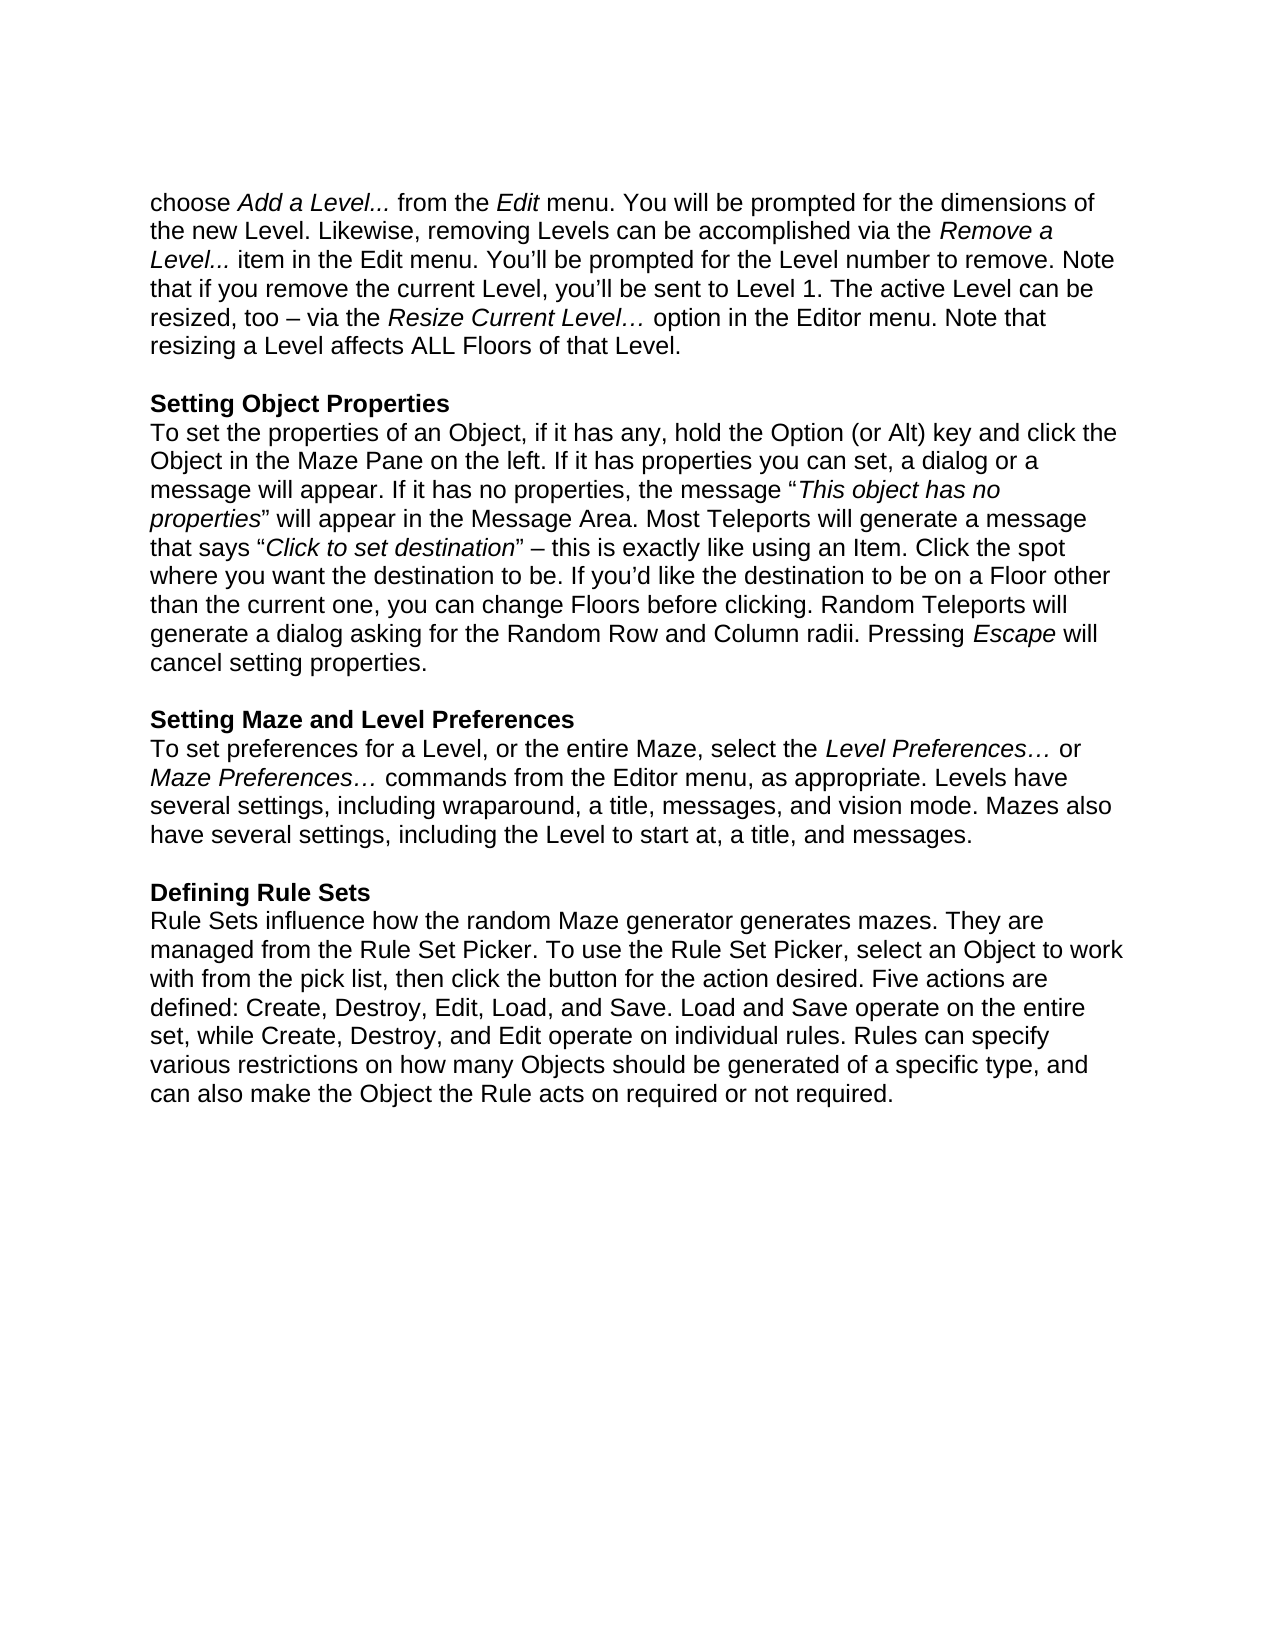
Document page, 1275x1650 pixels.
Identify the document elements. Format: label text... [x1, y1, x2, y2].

text Setting Object Properties [150, 389, 1125, 417]
text To set the properties of an Object, if it has any, hold the Option (or Alt) key and click the Object in the Maze Pane on the left. If it has properties you can set, a dialog or a message will appear. If it has no properties, the message “This object has no properties” will appear in the Message Area. Most Teleports will generate a message that says “Click to set destination” – this is exactly like using an Item. Click the spot where you want the destination to be. If you’d like the destination to be on a Floor other than the current one, you can change Floors before clicking. Random Teleports will generate a dialog asking for the Random Row and Column radii. Pressing Escape will cancel setting properties. [150, 417, 1125, 676]
text choose Add a Level... from the Edit menu. You will be prompted for the dimensions of the new Level. Likewise, removing Levels can be accomplished via the Remove a Level... item in the Edit menu. You’ll be prompted for the Level number to remove. Note that if you remove the current Level, you’ll be sent to Level 1. The active Level can be resized, too – via the Resize Current Level… option in the Editor menu. Note that resizing a Level affects ALL Floors of that Level. [150, 187, 1125, 360]
text To set preferences for a Level, or the entire Maze, select the Level Preferences… or Maze Preferences… commands from the Editor menu, as appropriate. Levels have several settings, including wraparound, a title, messages, and vision mode. Mazes also have several settings, including the Level to start at, a title, and messages. [150, 734, 1125, 849]
text Defining Rule Sets [150, 877, 1125, 906]
text Rule Sets influence how the random Maze generator generates mazes. They are managed from the Rule Set Picker. To use the Rule Set Picker, select an Object to work with from the pick list, then click the button for the action desired. Five actions are defined: Create, Destroy, Edit, Load, and Save. Load and Save operate on the entire set, while Create, Destroy, and Edit operate on individual rules. Rules can specify various restrictions on how many Objects should be generated of a specific type, and can also make the Object the Rule acts on required or not required. [150, 906, 1125, 1107]
text Setting Maze and Level Preferences [150, 705, 1125, 734]
